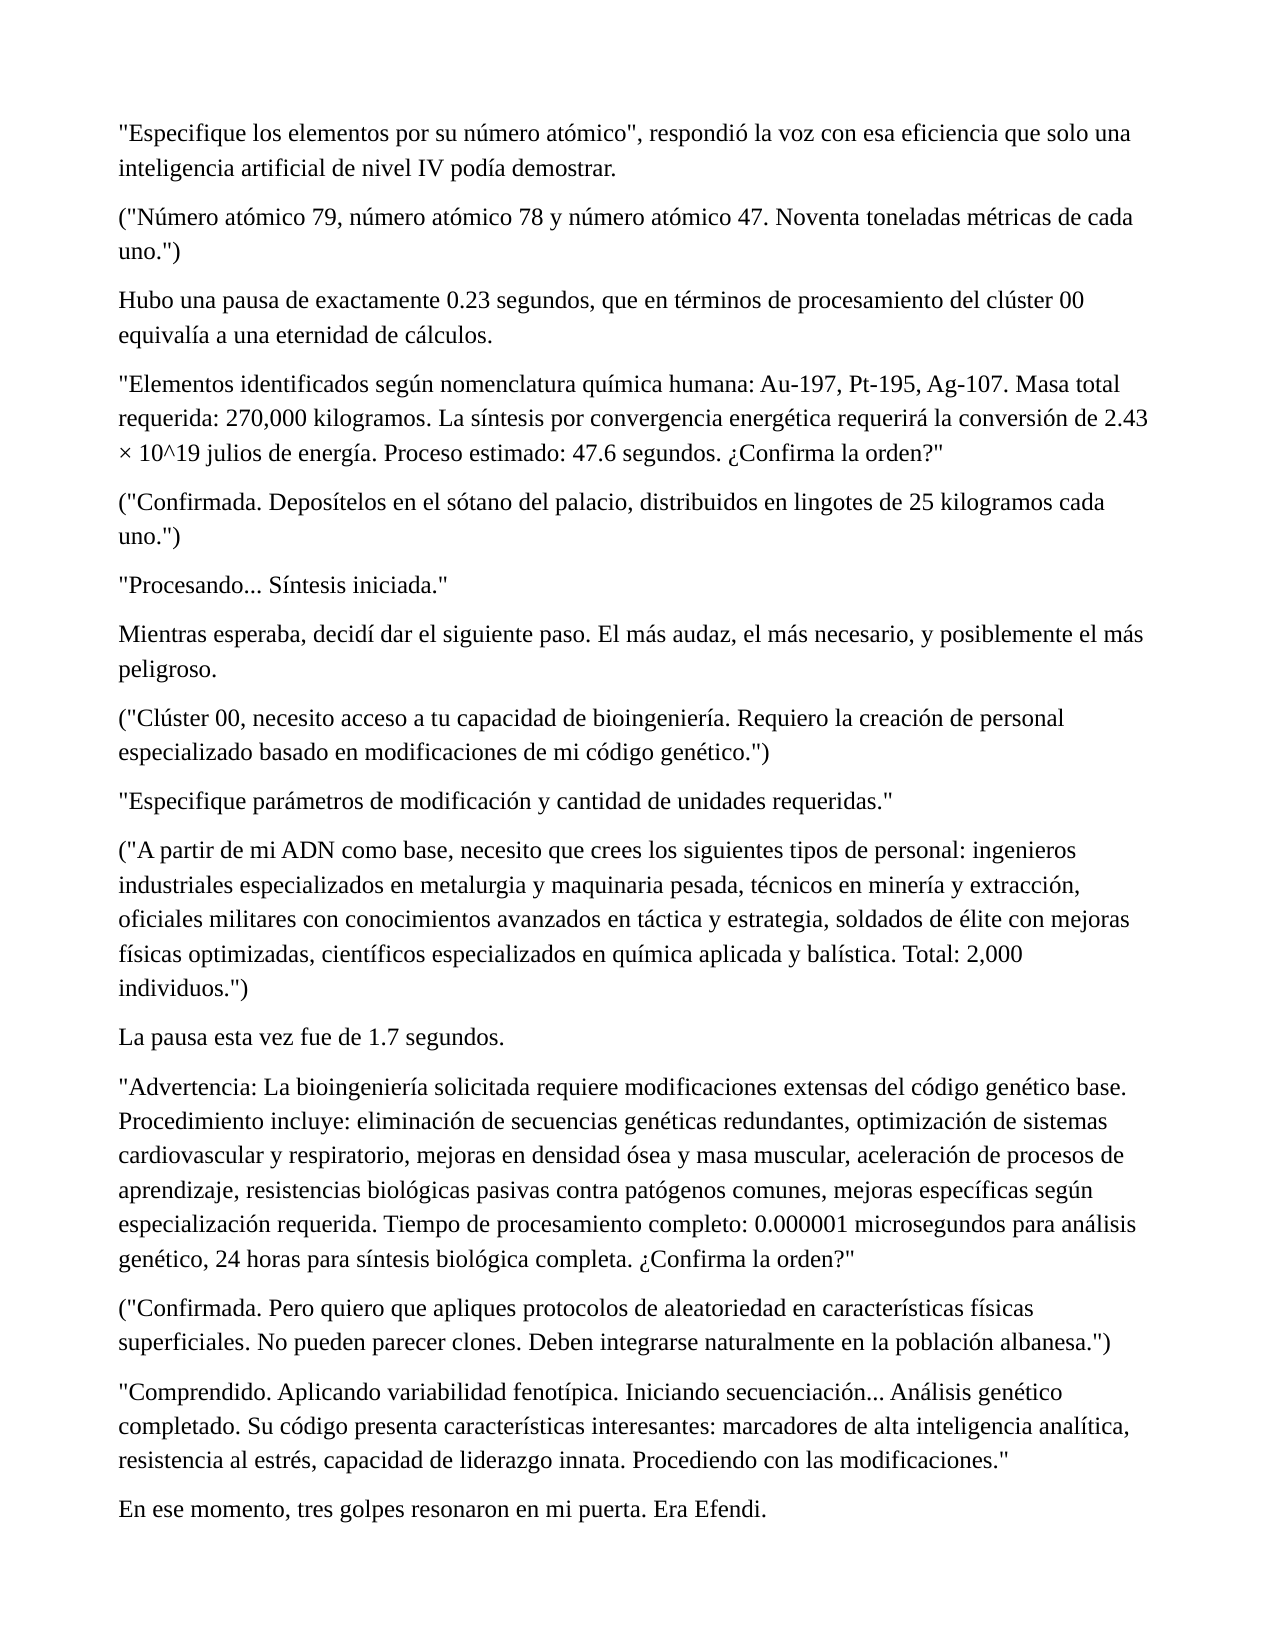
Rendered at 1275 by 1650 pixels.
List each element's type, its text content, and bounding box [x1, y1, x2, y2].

text "Procesando... Síntesis iniciada." [118, 570, 1157, 599]
text "Especifique los elementos por su número atómico", respondió la voz con esa eficiencia que solo una inteligencia artificial de nivel IV podía demostrar. [118, 118, 1157, 181]
text ("Clúster 00, necesito acceso a tu capacidad de bioingeniería. Requiero la creación de personal especializado basado en modificaciones de mi código genético.") [118, 703, 1157, 766]
text Mientras esperaba, decidí dar el siguiente paso. El más audaz, el más necesario, y posiblemente el más peligroso. [118, 619, 1157, 683]
text ("Confirmada. Pero quiero que apliques protocolos de aleatoriedad en características físicas superficiales. No pueden parecer clones. Deben integrarse naturalmente en la población albanesa.") [118, 1293, 1157, 1356]
text ("Confirmada. Deposítelos en el sótano del palacio, distribuidos en lingotes de 25 kilogramos cada uno.") [118, 487, 1157, 550]
text ("A partir de mi ADN como base, necesito que crees los siguientes tipos de personal: ingenieros industriales especializados en metalurgia y maquinaria pesada, técnicos en minería y extracción, oficiales militares con conocimientos avanzados en táctica y estrategia, soldados de élite con mejoras físicas optimizadas, científicos especializados en química aplicada y balística. Total: 2,000 individuos.") [118, 836, 1157, 1002]
text "Advertencia: La bioingeniería solicitada requiere modificaciones extensas del código genético base. Procedimiento incluye: eliminación de secuencias genéticas redundantes, optimización de sistemas cardiovascular y respiratorio, mejoras en densidad ósea y masa muscular, aceleración de procesos de aprendizaje, resistencias biológicas pasivas contra patógenos comunes, mejoras específicas según especialización requerida. Tiempo de procesamiento completo: 0.000001 microsegundos para análisis genético, 24 horas para síntesis biológica completa. ¿Confirma la orden?" [118, 1072, 1157, 1273]
text "Elementos identificados según nomenclatura química humana: Au-197, Pt-195, Ag-107. Masa total requerida: 270,000 kilogramos. La síntesis por convergencia energética requerirá la conversión de 2.43 × 10^19 julios de energía. Proceso estimado: 47.6 segundos. ¿Confirma la orden?" [118, 369, 1157, 466]
text La pausa esta vez fue de 1.7 segundos. [118, 1022, 1157, 1051]
text "Especifique parámetros de modificación y cantidad de unidades requeridas." [118, 786, 1157, 815]
text En ese momento, tres golpes resonaron en mi puerta. Era Efendi. [118, 1494, 1157, 1523]
text ("Número atómico 79, número atómico 78 y número atómico 47. Noventa toneladas métricas de cada uno.") [118, 202, 1157, 265]
text Hubo una pausa de exactamente 0.23 segundos, que en términos de procesamiento del clúster 00 equivalía a una eternidad de cálculos. [118, 285, 1157, 348]
text "Comprendido. Aplicando variabilidad fenotípica. Iniciando secuenciación... Análisis genético completado. Su código presenta características interesantes: marcadores de alta inteligencia analítica, resistencia al estrés, capacidad de liderazgo innata. Procediendo con las modificaciones." [118, 1377, 1157, 1474]
